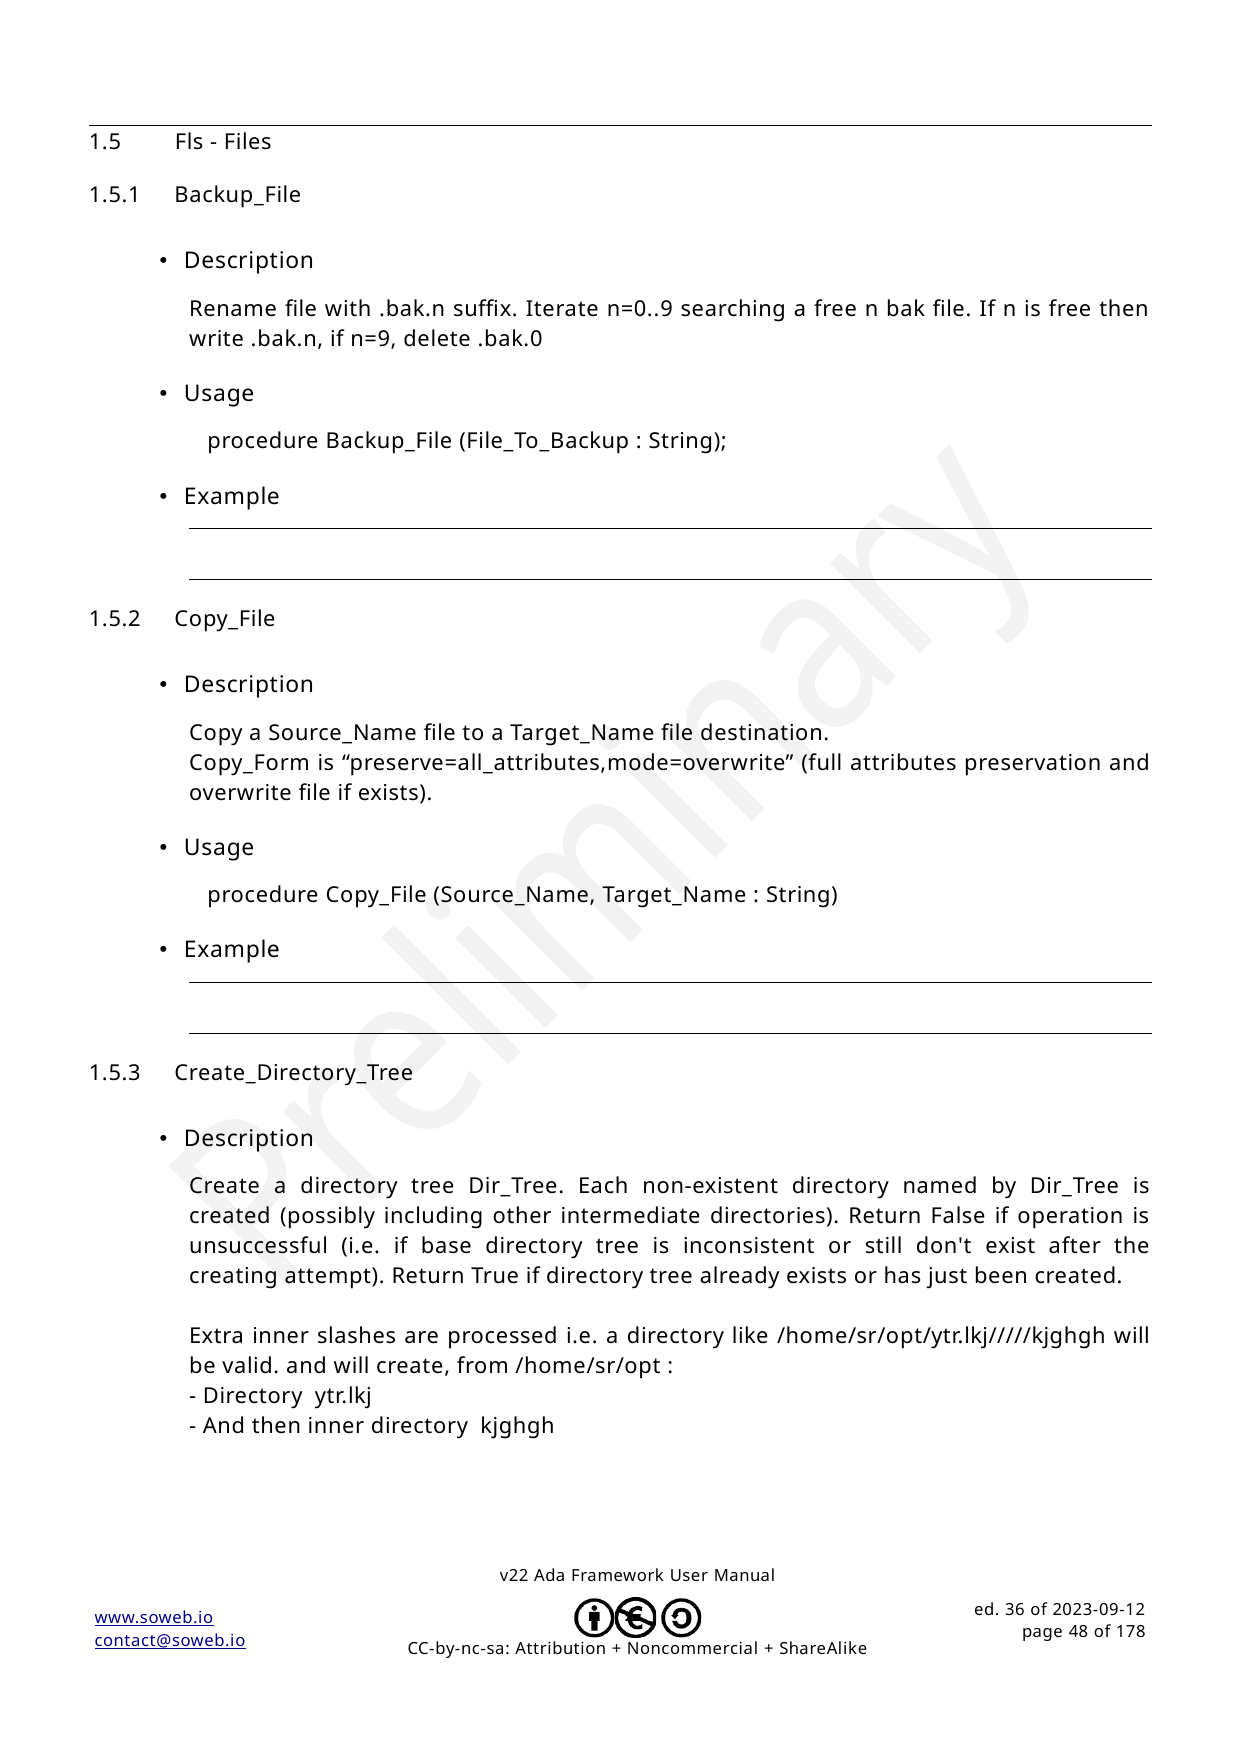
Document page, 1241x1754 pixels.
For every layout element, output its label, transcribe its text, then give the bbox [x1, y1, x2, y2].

subtitle Example [159, 933, 406, 964]
text procedure Copy_File (Source_Name, Target_Name : String) [593, 879, 1152, 909]
text - Directory ytr.lkj [189, 1380, 1152, 1410]
subtitle Description [248, 1121, 322, 1152]
subtitle Usage [159, 830, 564, 861]
text Copy a Source_Name file to a Target_Name file destination. [189, 716, 686, 746]
subtitle [872, 667, 1152, 699]
text Copy_Form is “preserve=all_attributes,mode=overwrite” (full attributes preservation and overwrite file if exists). [189, 746, 735, 806]
text Copy_Form is “preserve=all_attributes,mode=overwrite” (full attributes preservation and overwrite file if exists). [706, 746, 1152, 806]
subtitle Example [182, 1121, 281, 1152]
subtitle Create_Directory_Tree [396, 1056, 1152, 1097]
subtitle Description [325, 1121, 1152, 1152]
subtitle Copy_File [88, 603, 788, 644]
picture [573, 1597, 657, 1638]
subtitle Description [159, 244, 1152, 275]
subtitle [815, 667, 860, 699]
subtitle Std [341, 1170, 385, 1201]
subtitle [477, 933, 554, 964]
picture [660, 1597, 702, 1638]
subtitle [969, 479, 1152, 510]
subtitle [551, 933, 1152, 964]
subtitle [778, 619, 829, 644]
text - And then inner directory kjghgh [189, 1410, 1152, 1440]
subtitle Create_Directory_Tree [88, 1056, 355, 1097]
subtitle Description [159, 667, 803, 699]
subtitle [404, 933, 480, 964]
text Rename file with .bak.n suffix. Iterate n=0..9 searching a free n bak file. If n is free then write .bak.n, if n=9, delete .bak.0 [189, 293, 1152, 353]
text procedure Copy_File (Source_Name, Target_Name : String) [529, 879, 596, 909]
subtitle Fls - Files [88, 126, 1152, 156]
subtitle [576, 830, 645, 861]
subtitle Example [400, 1121, 454, 1130]
subtitle [821, 603, 909, 644]
subtitle Description [210, 1139, 257, 1152]
text Create a directory tree Dir_Tree. Each non-existent directory named by Dir_Tree is created (possibly including other intermediate directories). Return False if operation is unsuccessful (i.e. if base directory tree is inconsistent or still don't exist after the creating attempt). Return True if directory tree already exists or has just been created. [189, 1170, 1152, 1290]
subtitle Usage [159, 376, 1152, 408]
subtitle [896, 603, 1010, 644]
subtitle Backup_File [88, 179, 1152, 220]
subtitle Example [292, 1121, 349, 1152]
subtitle Create_Directory_Tree [324, 1069, 371, 1097]
subtitle Example [159, 479, 963, 510]
subtitle Create_Directory_Tree [371, 1056, 408, 1081]
text procedure Backup_File (File_To_Backup : String); [189, 425, 1152, 455]
subtitle Description [159, 1121, 219, 1152]
subtitle [1008, 603, 1152, 644]
subtitle [642, 830, 1152, 861]
text Extra inner slashes are processed i.e. a directory like /home/sr/opt/ytr.lkj/////kjghgh will be valid. and will create, from /home/sr/opt : [189, 1320, 1152, 1380]
text Copy a Source_Name file to a Target_Name file destination. [699, 716, 780, 746]
text procedure Copy_File (Source_Name, Target_Name : String) [189, 879, 516, 909]
text Copy a Source_Name file to a Target_Name file destination. [777, 716, 1152, 746]
subtitle Std [189, 1170, 299, 1286]
